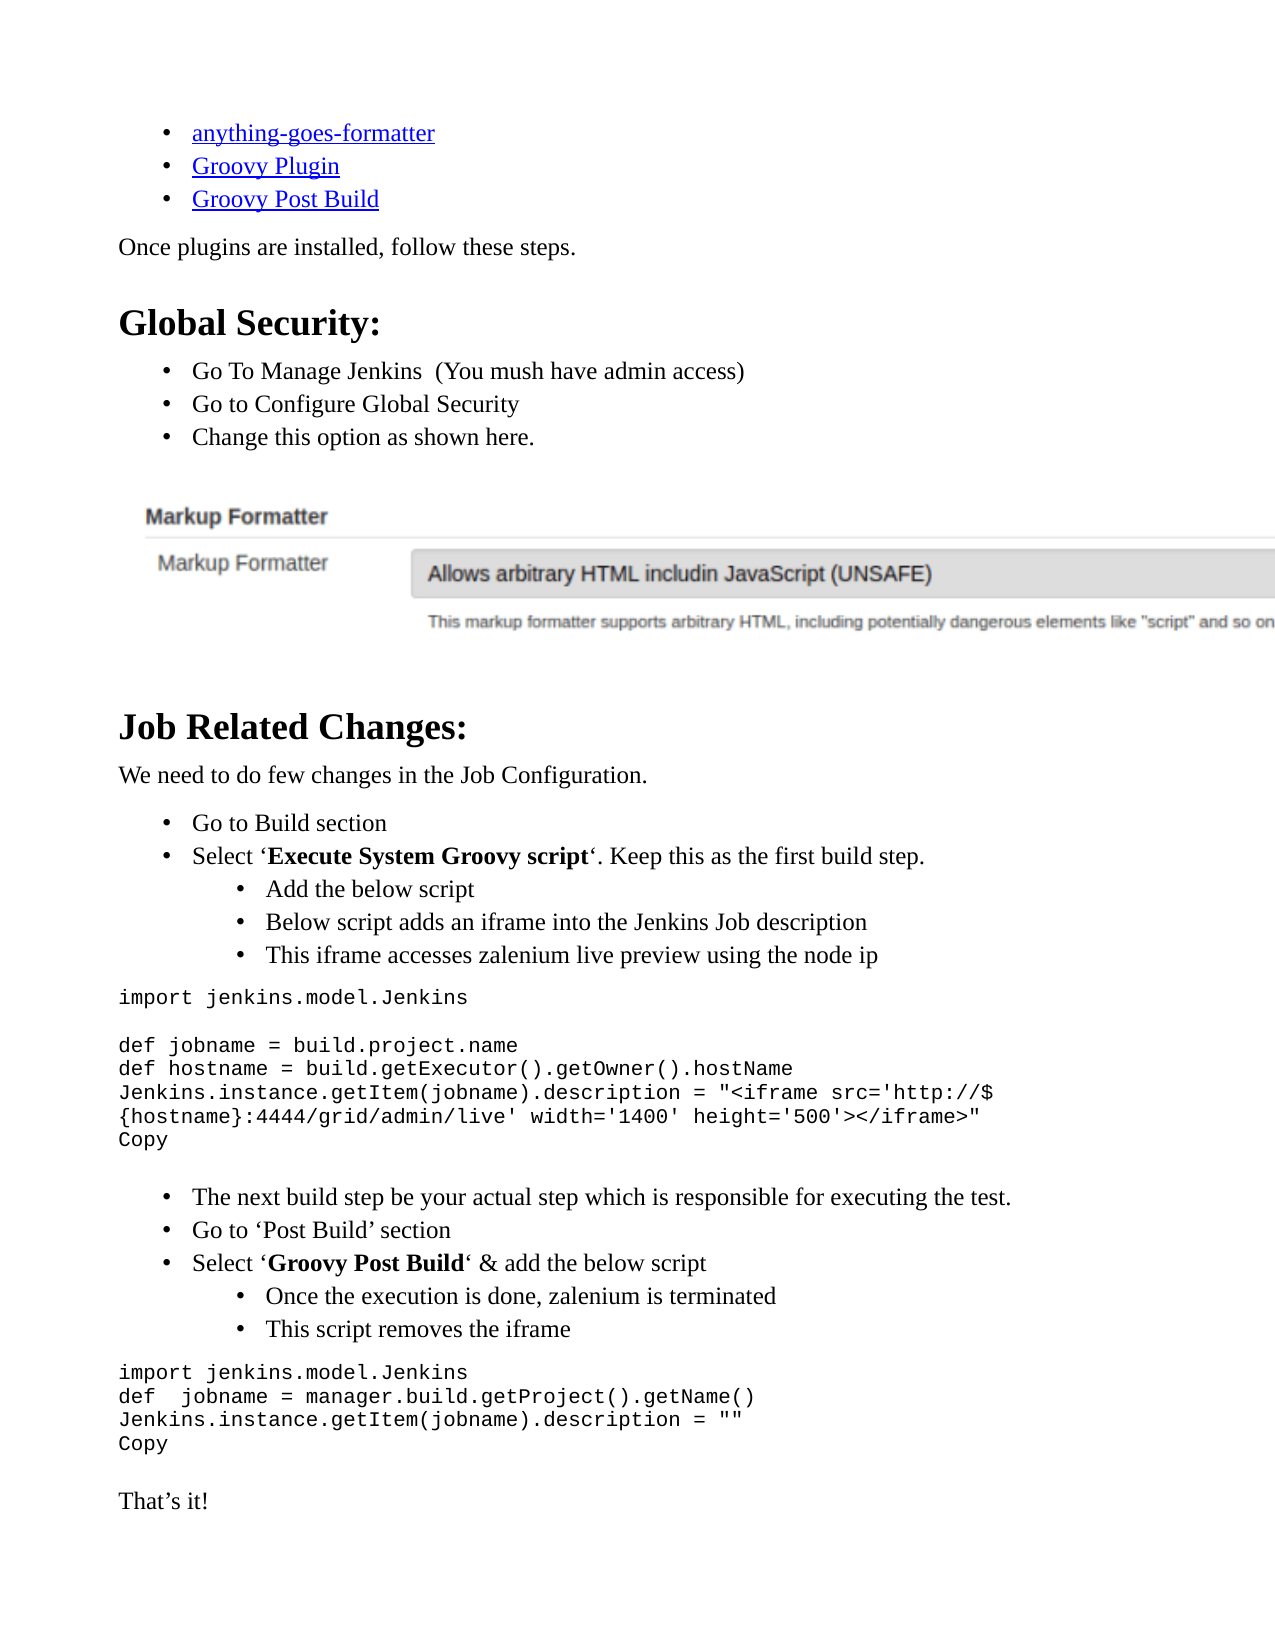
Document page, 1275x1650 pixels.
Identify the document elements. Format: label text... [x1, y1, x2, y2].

list anything-goes-formatter [162, 118, 1157, 147]
list Select ‘Groovy Post Build‘ & add the below script [162, 1248, 1157, 1277]
list Groovy Post Build [162, 184, 1157, 213]
text Jenkins.instance.getItem(jobname).description = "" [118, 1409, 1157, 1433]
list Go to ‘Post Build’ section [162, 1215, 1157, 1244]
text import jenkins.model.Jenkins [118, 987, 1157, 1011]
list Groovy Plugin [162, 151, 1157, 180]
subtitle Job Related Changes: [118, 704, 1157, 748]
list Change this option as shown here. [162, 422, 1157, 451]
list This iframe accesses zalenium live preview using the node ip [236, 940, 1157, 968]
text Jenkins.instance.getItem(jobname).description = "<iframe src='http://${hostname}:4444/grid/admin/live' width='1400' height='500'></iframe>" [118, 1082, 1157, 1129]
list Add the below script [236, 874, 1157, 902]
text def jobname = build.project.name [118, 1035, 1157, 1058]
list Select ‘Execute System Groovy script‘. Keep this as the first build step. [162, 841, 1157, 869]
text def hostname = build.getExecutor().getOwner().hostName [118, 1058, 1157, 1082]
list Go To Manage Jenkins (You mush have admin access) [162, 356, 1157, 384]
text We need to do few changes in the Job Configuration. [118, 760, 1157, 789]
list This script removes the iframe [236, 1314, 1157, 1343]
text That’s it! [118, 1486, 1157, 1515]
list Go to Configure Global Security [162, 389, 1157, 418]
list The next build step be your actual step which is responsible for executing the test. [162, 1182, 1157, 1211]
picture [118, 469, 1275, 665]
list Go to Build section [162, 808, 1157, 836]
text Copy [118, 1433, 1157, 1457]
list Once the execution is done, zalenium is terminated [236, 1281, 1157, 1310]
text Once plugins are installed, follow these steps. [118, 232, 1157, 261]
text Copy [118, 1129, 1157, 1153]
text def jobname = manager.build.getProject().getName() [118, 1386, 1157, 1409]
text import jenkins.model.Jenkins [118, 1362, 1157, 1386]
list Below script adds an iframe into the Jenkins Job description [236, 907, 1157, 936]
subtitle Global Security: [118, 300, 1157, 343]
